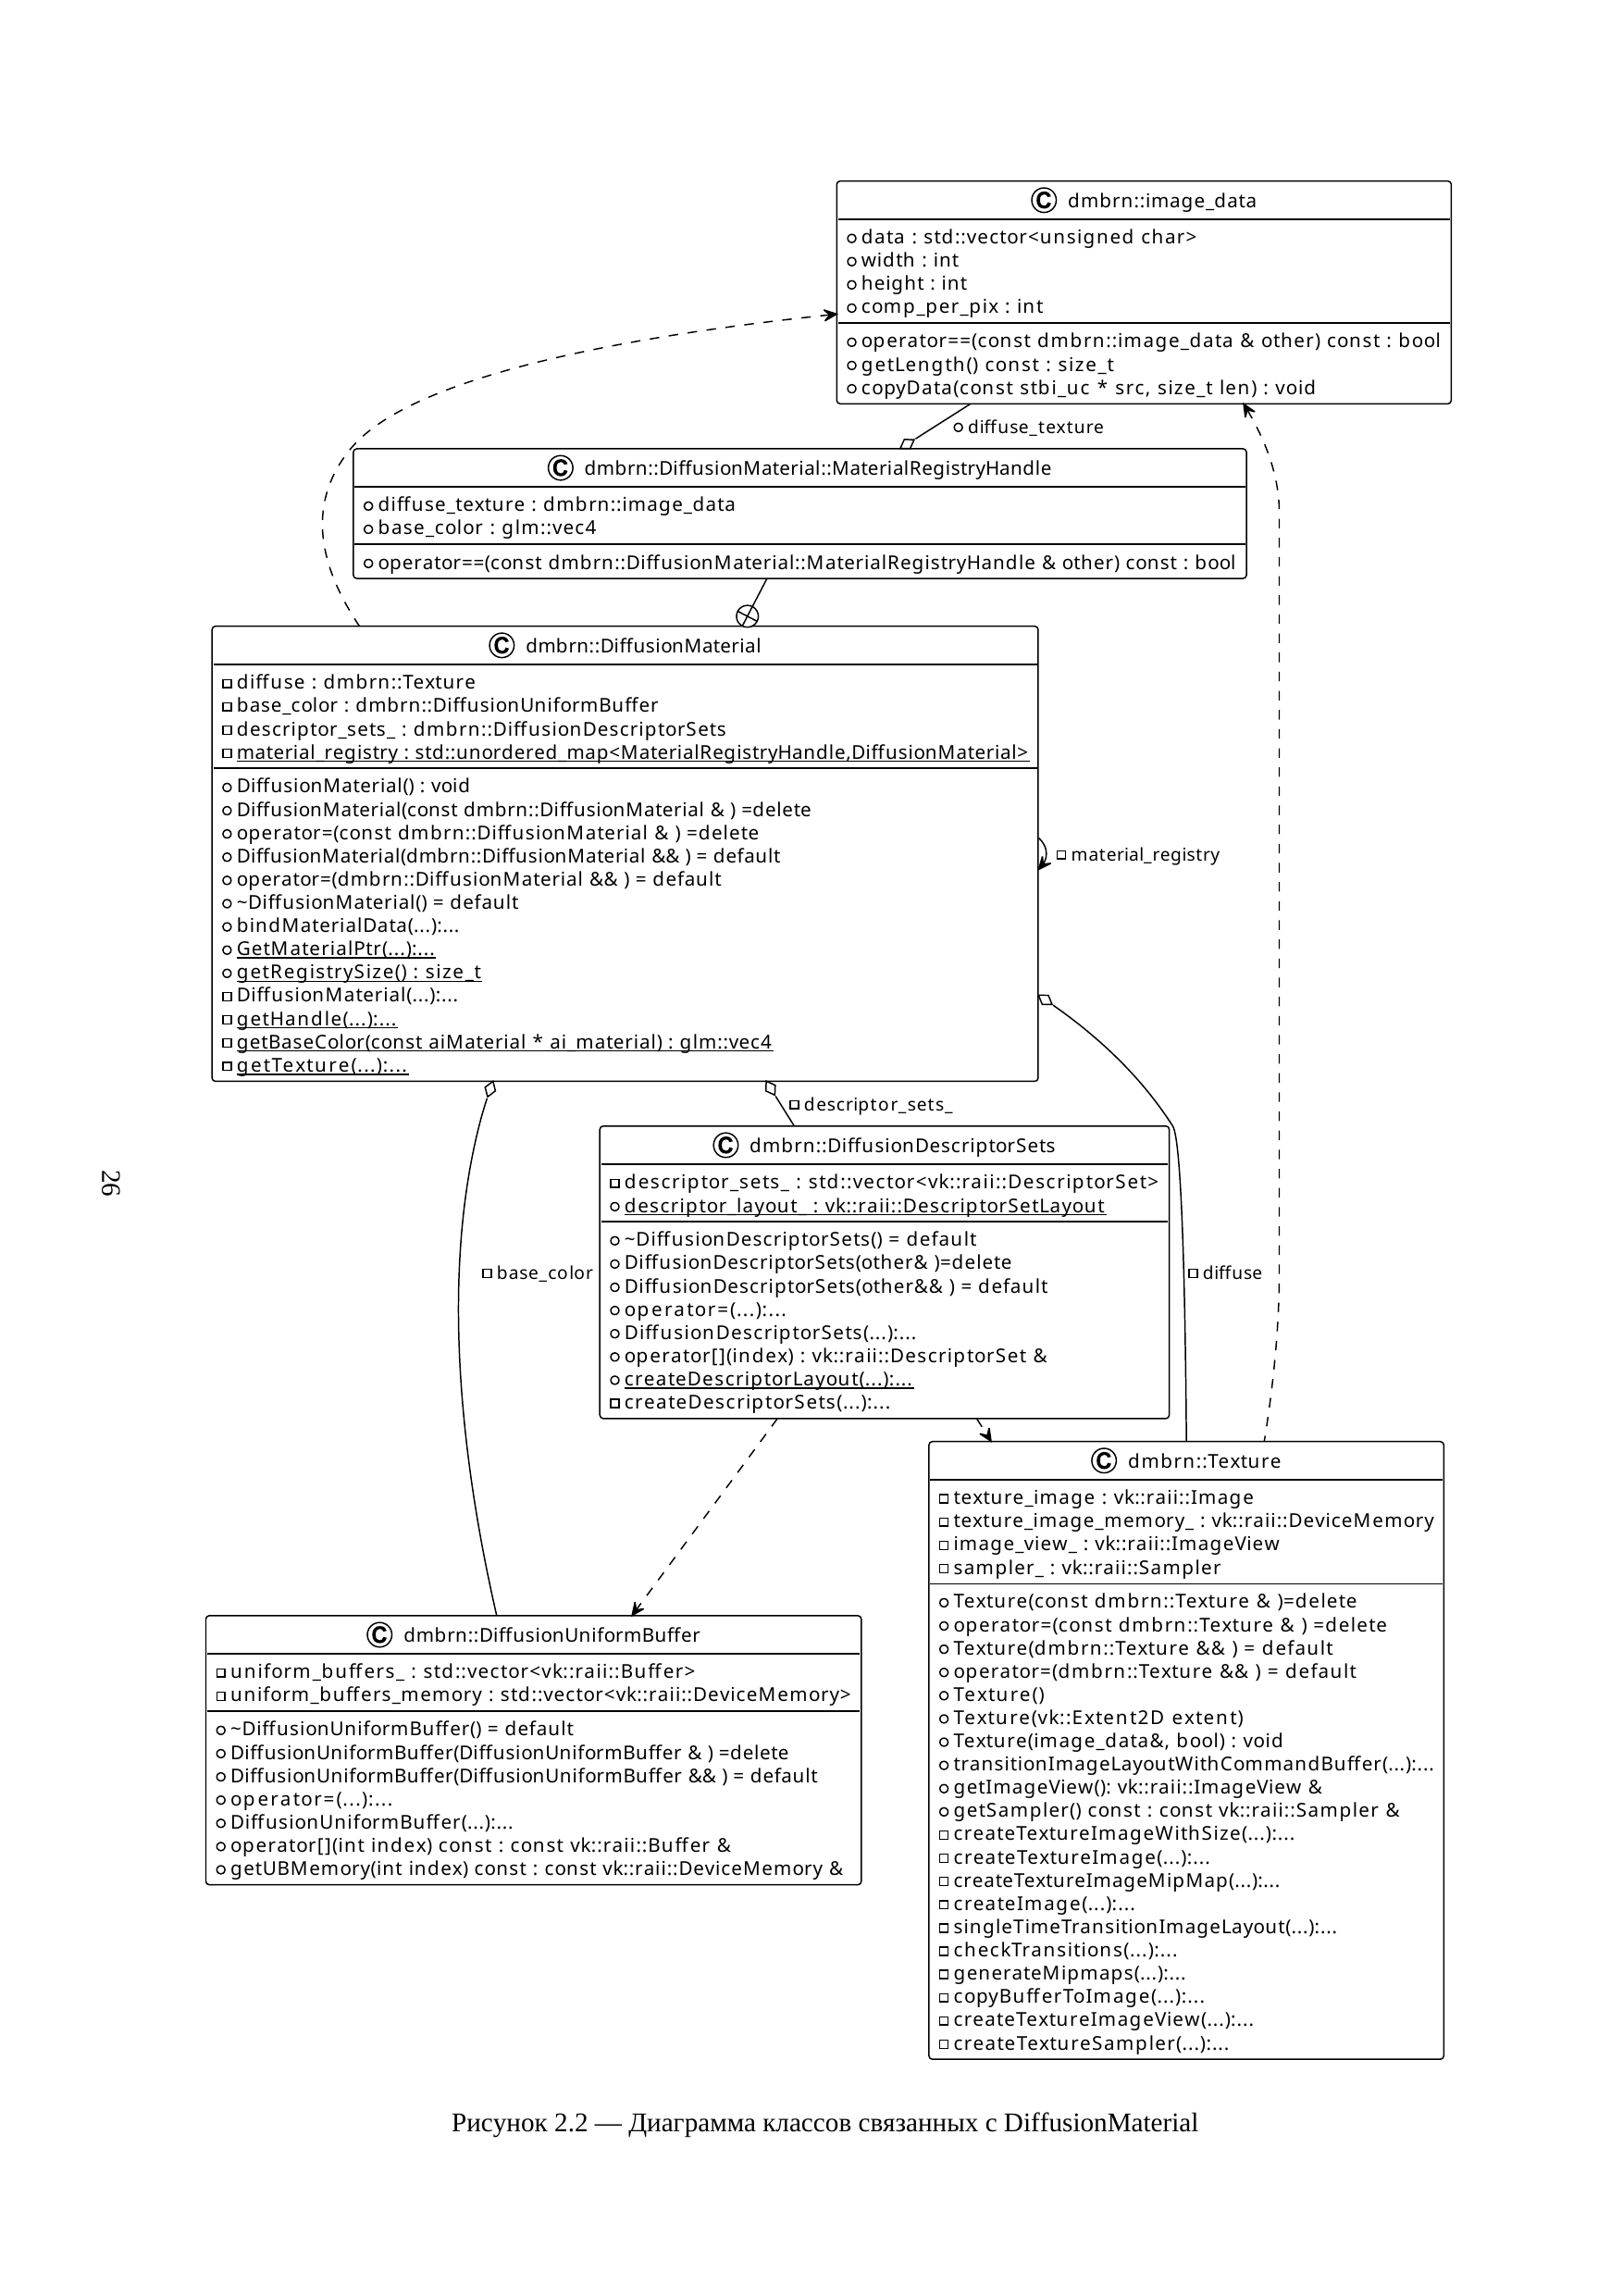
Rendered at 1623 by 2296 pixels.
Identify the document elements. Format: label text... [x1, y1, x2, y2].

text Рисунок 2.2 — Диаграмма классов связанных с DiffusionMaterial [189, 2106, 1461, 2138]
